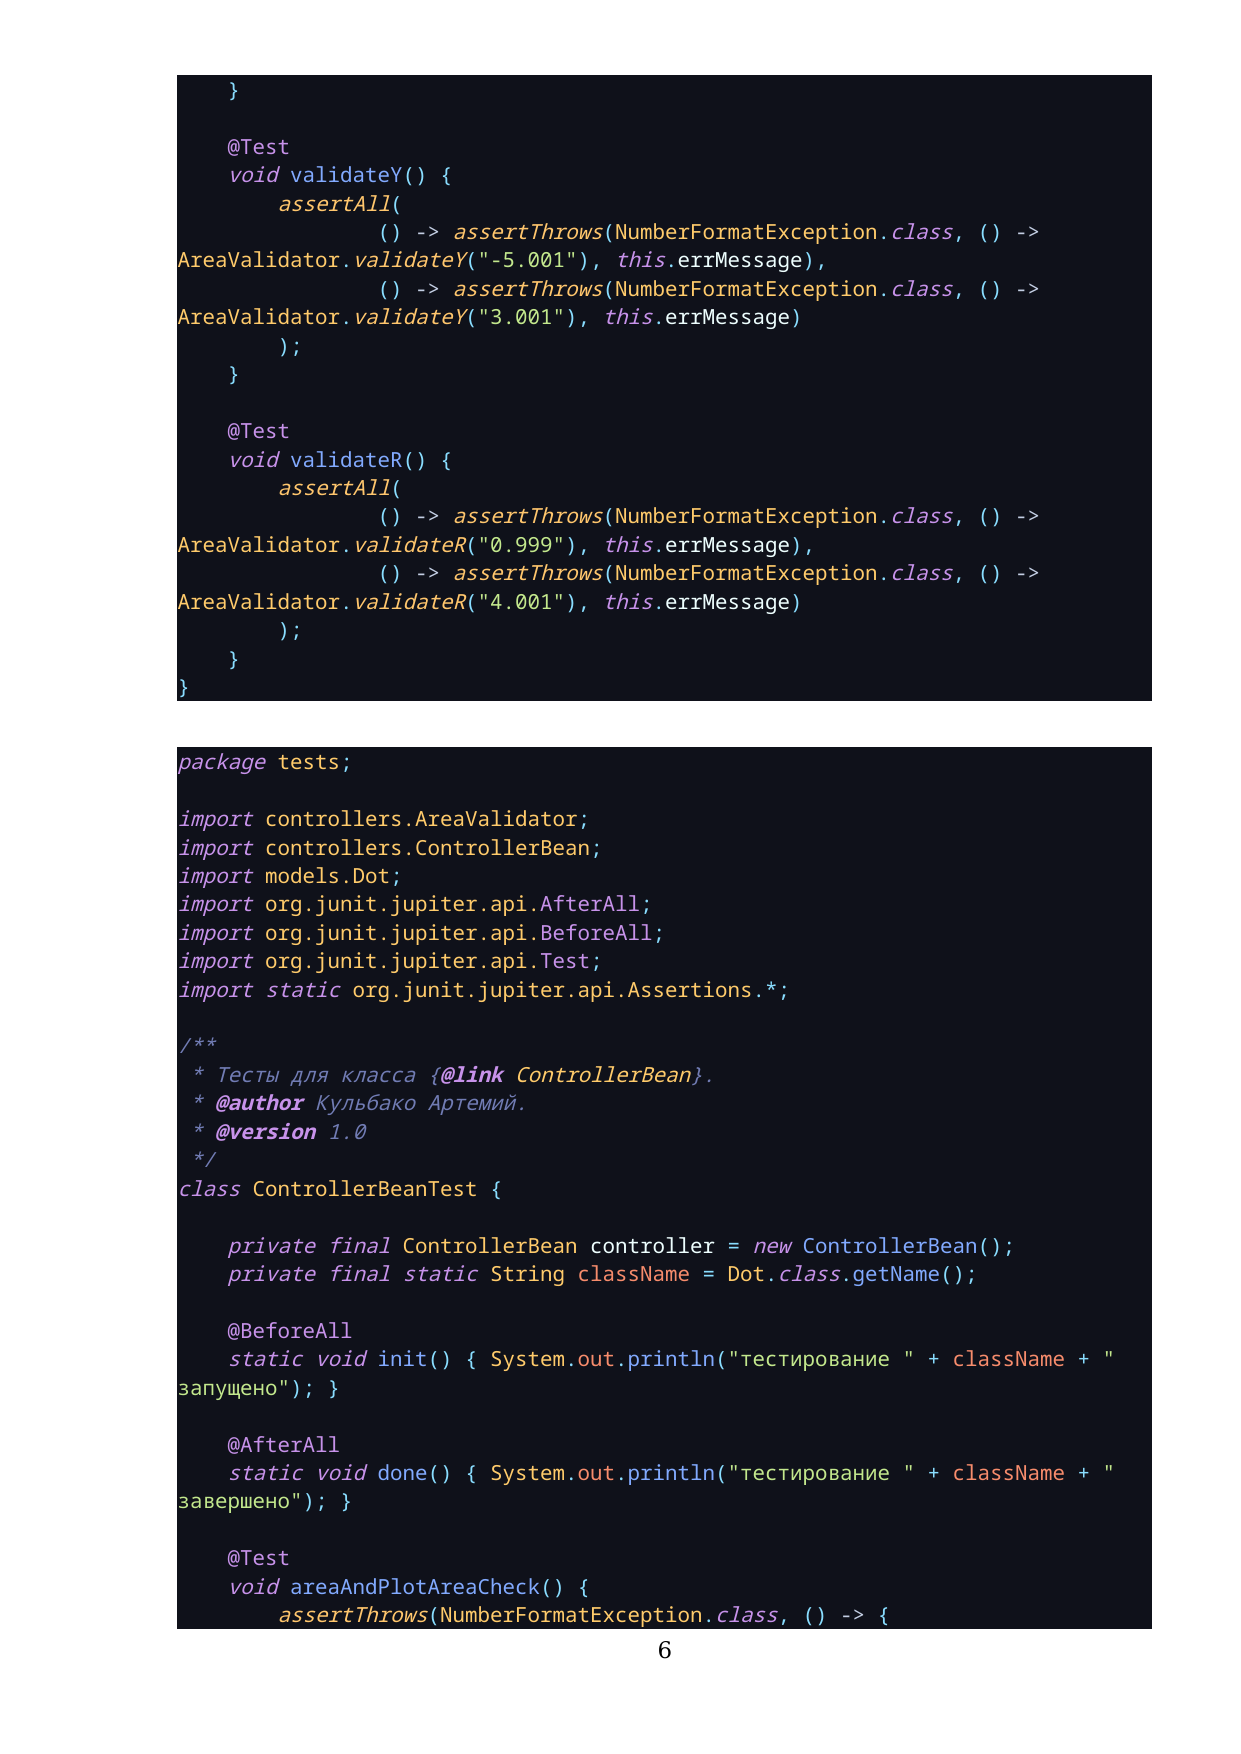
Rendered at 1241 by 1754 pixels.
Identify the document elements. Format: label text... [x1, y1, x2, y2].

text package tests; import controllers.AreaValidator; import controllers.ControllerBean; import models.Dot; import org.junit.jupiter.api.AfterAll; import org.junit.jupiter.api.BeforeAll; import org.junit.jupiter.api.Test; import static org.junit.jupiter.api.Assertions.*; /** * Тесты для класса {@link ControllerBean}. * @author Кульбако Артемий. * @version 1.0 */ class ControllerBeanTest { private final ControllerBean controller = new ControllerBean(); private final static String className = Dot.class.getName(); @BeforeAll static void init() { System.out.println("тестирование " + className + " запущено"); } @AfterAll static void done() { System.out.println("тестирование " + className + " завершено"); } @Test void areaAndPlotAreaCheck() { assertThrows(NumberFormatException.class, () -> { [177, 747, 1152, 1629]
text } @Test void validateY() { assertAll( () -> assertThrows(NumberFormatException.class, () -> AreaValidator.validateY("-5.001"), this.errMessage), () -> assertThrows(NumberFormatException.class, () -> AreaValidator.validateY("3.001"), this.errMessage) ); } @Test void validateR() { assertAll( () -> assertThrows(NumberFormatException.class, () -> AreaValidator.validateR("0.999"), this.errMessage), () -> assertThrows(NumberFormatException.class, () -> AreaValidator.validateR("4.001"), this.errMessage) ); } } [177, 75, 1152, 701]
